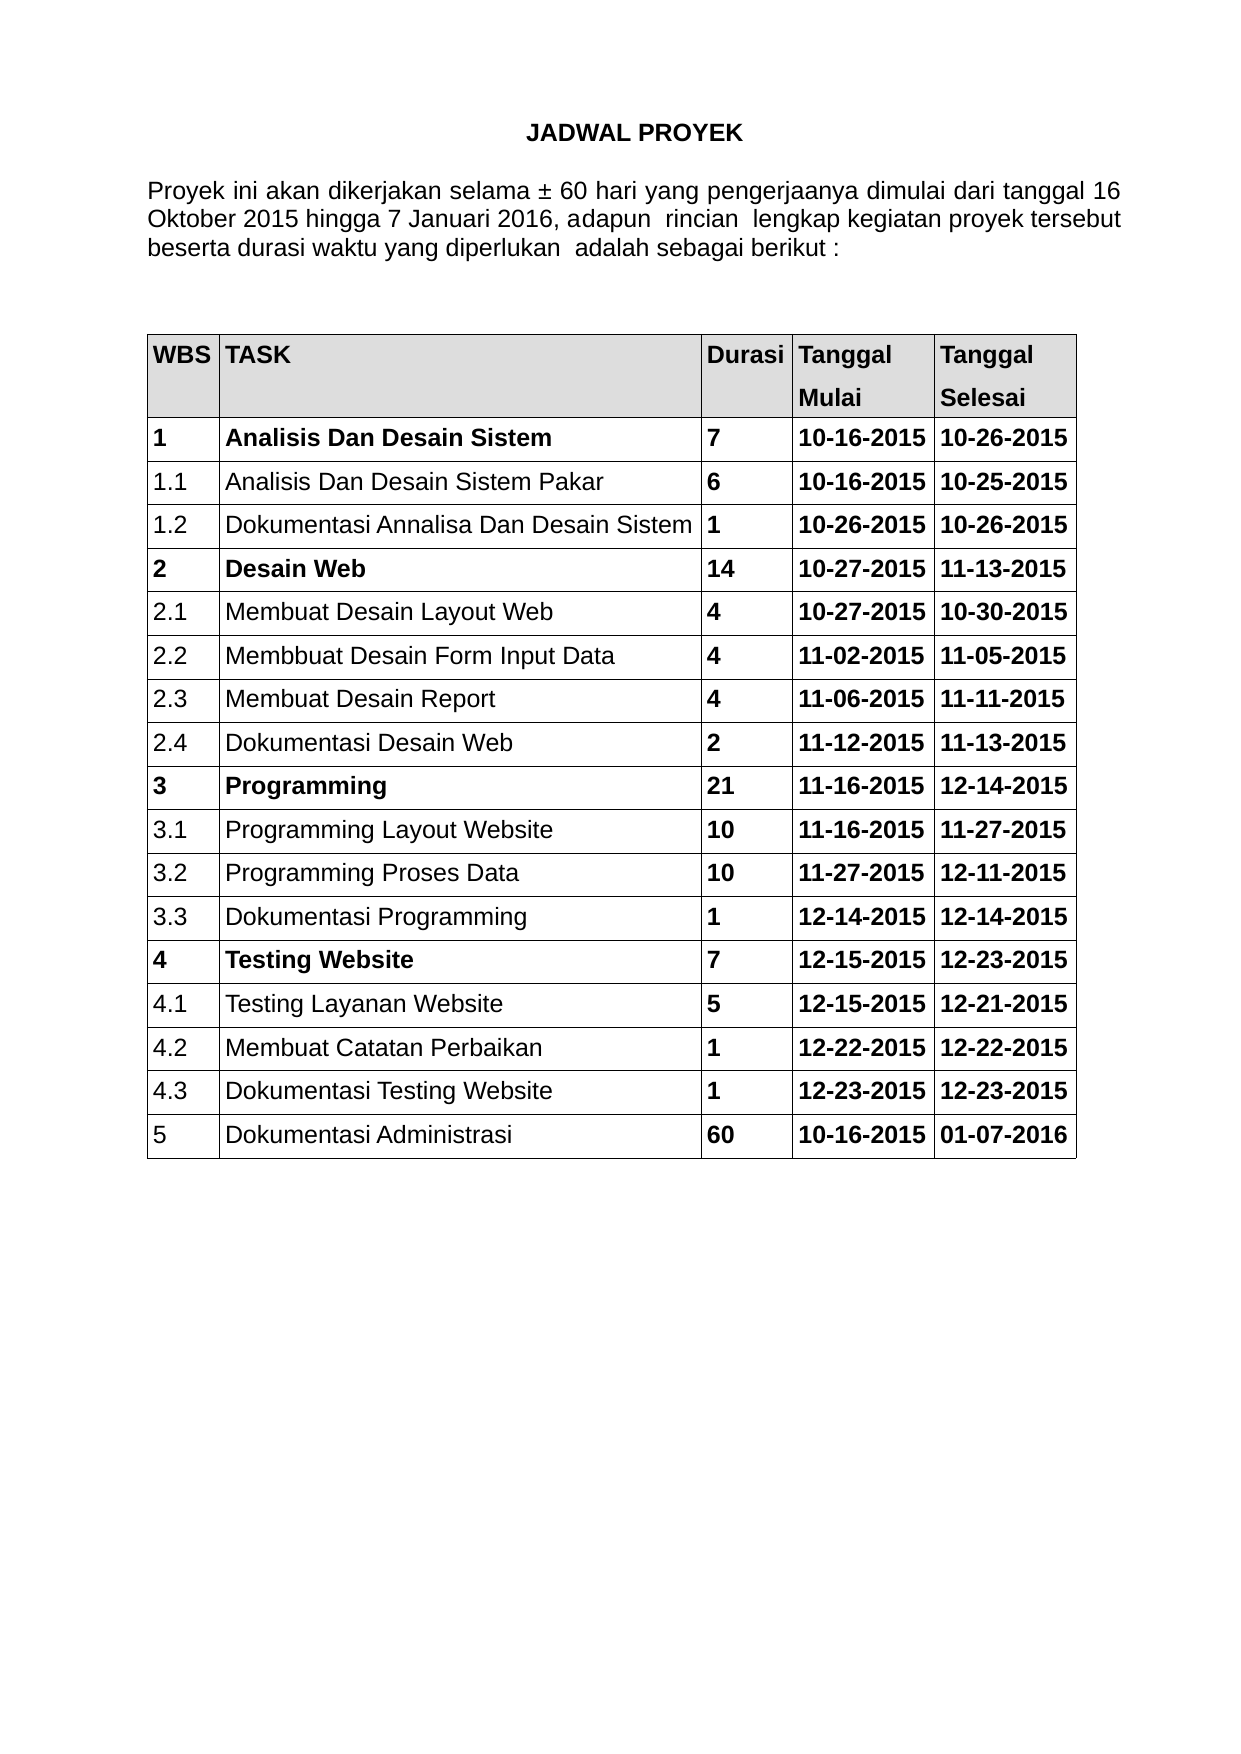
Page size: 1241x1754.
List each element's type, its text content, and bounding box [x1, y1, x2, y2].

table_cell 10-26-2015 [935, 505, 1076, 548]
table_cell 60 [702, 1115, 792, 1157]
table_cell 4 [148, 941, 219, 983]
table_cell 3.1 [148, 810, 219, 853]
table_cell 11-13-2015 [935, 549, 1076, 591]
table_cell 11-02-2015 [793, 636, 934, 678]
table_cell 1 [702, 1028, 792, 1070]
table_cell 12-15-2015 [793, 984, 934, 1027]
table_cell 10-25-2015 [935, 462, 1076, 504]
table_header Tanggal Selesai [935, 335, 1076, 417]
table_cell Testing Layanan Website [220, 984, 701, 1027]
table_cell 4.2 [148, 1028, 219, 1070]
table_cell Programming [220, 767, 701, 809]
table_cell 10-26-2015 [935, 418, 1076, 461]
table_cell 3.2 [148, 854, 219, 896]
table_cell 3.3 [148, 897, 219, 940]
table_cell Dokumentasi Programming [220, 897, 701, 940]
table_cell 12-22-2015 [935, 1028, 1076, 1070]
table_cell Analisis Dan Desain Sistem Pakar [220, 462, 701, 504]
table_cell 12-22-2015 [793, 1028, 934, 1070]
table_cell 12-23-2015 [935, 1071, 1076, 1114]
text Proyek ini akan dikerjakan selama ± 60 hari yang pengerjaanya dimulai dari tanggal 16 Oktober 2015 hingga 7 Januari 2016, adapun rincian lengkap kegiatan proyek tersebut beserta durasi waktu yang diperlukan adalah sebagai berikut : [147, 176, 1122, 262]
text JADWAL PROYEK [147, 118, 1122, 147]
table_cell 12-15-2015 [793, 941, 934, 983]
table_cell 6 [702, 462, 792, 504]
table_cell 10-16-2015 [793, 462, 934, 504]
table_cell 5 [702, 984, 792, 1027]
table_cell 1 [702, 505, 792, 548]
table_cell 12-14-2015 [935, 767, 1076, 809]
table_cell 12-21-2015 [935, 984, 1076, 1027]
table_cell 11-05-2015 [935, 636, 1076, 678]
table_cell 3 [148, 767, 219, 809]
table_cell 10-16-2015 [793, 1115, 934, 1157]
table_cell 4.3 [148, 1071, 219, 1114]
table_cell Analisis Dan Desain Sistem [220, 418, 701, 461]
table_header Durasi [702, 335, 792, 417]
table_cell Membuat Desain Report [220, 680, 701, 722]
table_header TASK [220, 335, 701, 417]
table_cell 10 [702, 854, 792, 896]
table_cell Dokumentasi Annalisa Dan Desain Sistem [220, 505, 701, 548]
table_cell 1.1 [148, 462, 219, 504]
table_cell 10-27-2015 [793, 592, 934, 635]
table_cell 12-11-2015 [935, 854, 1076, 896]
table_cell 12-14-2015 [793, 897, 934, 940]
table_cell Desain Web [220, 549, 701, 591]
table_cell 12-14-2015 [935, 897, 1076, 940]
table_cell Dokumentasi Testing Website [220, 1071, 701, 1114]
table_cell Programming Layout Website [220, 810, 701, 853]
table_header WBS [148, 335, 219, 417]
table_cell 10-30-2015 [935, 592, 1076, 635]
table_cell 11-11-2015 [935, 680, 1076, 722]
table_cell 1 [702, 897, 792, 940]
table_cell 1 [702, 1071, 792, 1114]
table_cell 2.1 [148, 592, 219, 635]
table_cell 14 [702, 549, 792, 591]
table_cell 5 [148, 1115, 219, 1157]
table_cell 4 [702, 636, 792, 678]
table_cell 4.1 [148, 984, 219, 1027]
table_cell 10-16-2015 [793, 418, 934, 461]
table_cell 2 [702, 723, 792, 766]
table_cell 11-13-2015 [935, 723, 1076, 766]
table_cell 21 [702, 767, 792, 809]
table_cell Membuat Catatan Perbaikan [220, 1028, 701, 1070]
table_cell 11-27-2015 [935, 810, 1076, 853]
table_cell 2.2 [148, 636, 219, 678]
table_cell 11-27-2015 [793, 854, 934, 896]
table_cell 10-26-2015 [793, 505, 934, 548]
table_cell 7 [702, 941, 792, 983]
table_cell 4 [702, 592, 792, 635]
table_cell Membbuat Desain Form Input Data [220, 636, 701, 678]
table_cell 1.2 [148, 505, 219, 548]
table_cell 12-23-2015 [935, 941, 1076, 983]
table_cell 10 [702, 810, 792, 853]
table_cell 11-16-2015 [793, 767, 934, 809]
table_cell 01-07-2016 [935, 1115, 1076, 1157]
table_cell 2.4 [148, 723, 219, 766]
table_cell 2.3 [148, 680, 219, 722]
table_cell 11-12-2015 [793, 723, 934, 766]
table_cell 2 [148, 549, 219, 591]
table_cell 10-27-2015 [793, 549, 934, 591]
table_cell Dokumentasi Administrasi [220, 1115, 701, 1157]
table_cell 11-16-2015 [793, 810, 934, 853]
table_cell 11-06-2015 [793, 680, 934, 722]
table_cell 1 [148, 418, 219, 461]
table_cell 4 [702, 680, 792, 722]
table_cell Programming Proses Data [220, 854, 701, 896]
table_cell Dokumentasi Desain Web [220, 723, 701, 766]
table_cell Testing Website [220, 941, 701, 983]
table_header Tanggal Mulai [793, 335, 934, 417]
table_cell Membuat Desain Layout Web [220, 592, 701, 635]
table_cell 7 [702, 418, 792, 461]
table_cell 12-23-2015 [793, 1071, 934, 1114]
